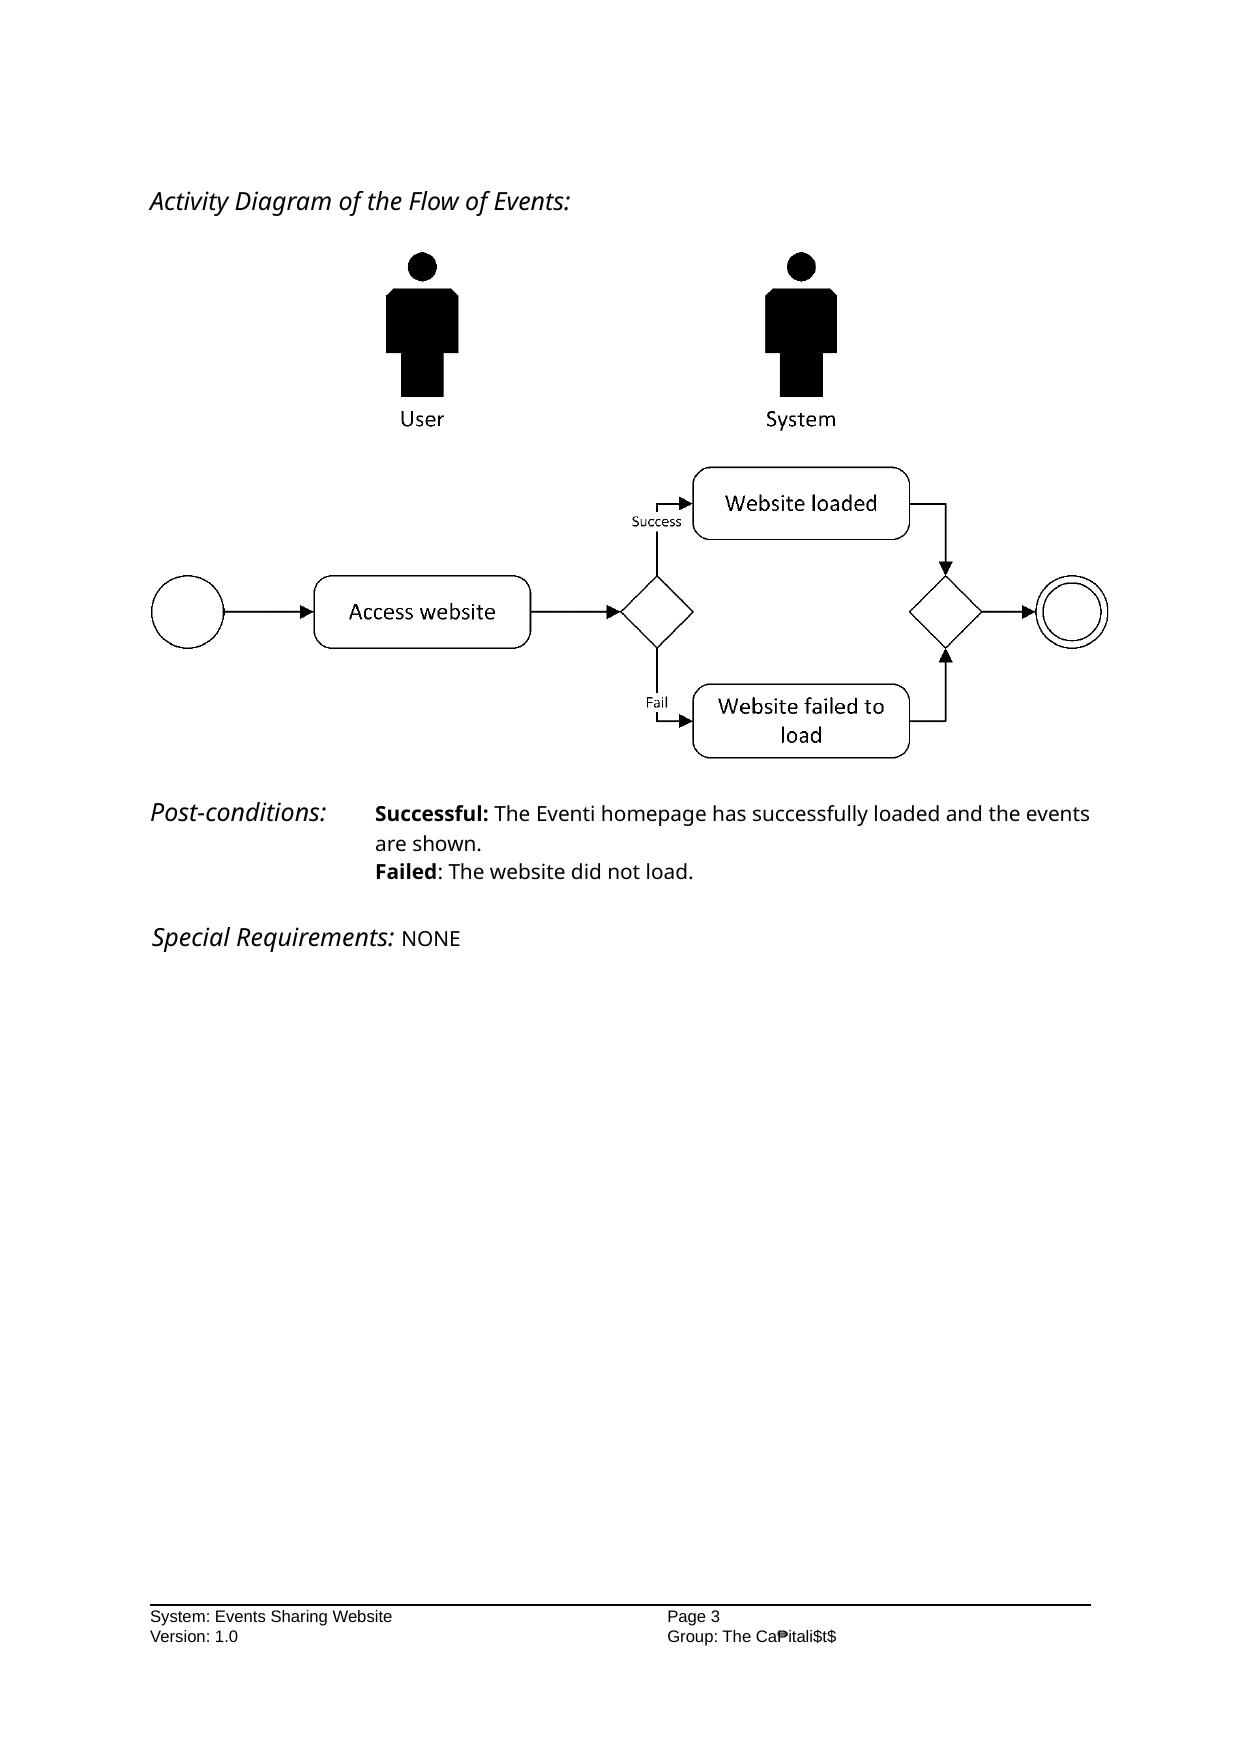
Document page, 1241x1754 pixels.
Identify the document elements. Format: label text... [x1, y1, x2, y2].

text Activity Diagram of the Flow of Events: [150, 184, 1091, 218]
text Special Requirements: NONE [152, 920, 1091, 954]
text Post-conditions: Successful: The Eventi homepage has successfully loaded and the events are shown. Failed: The website did not load. [150, 795, 1091, 886]
